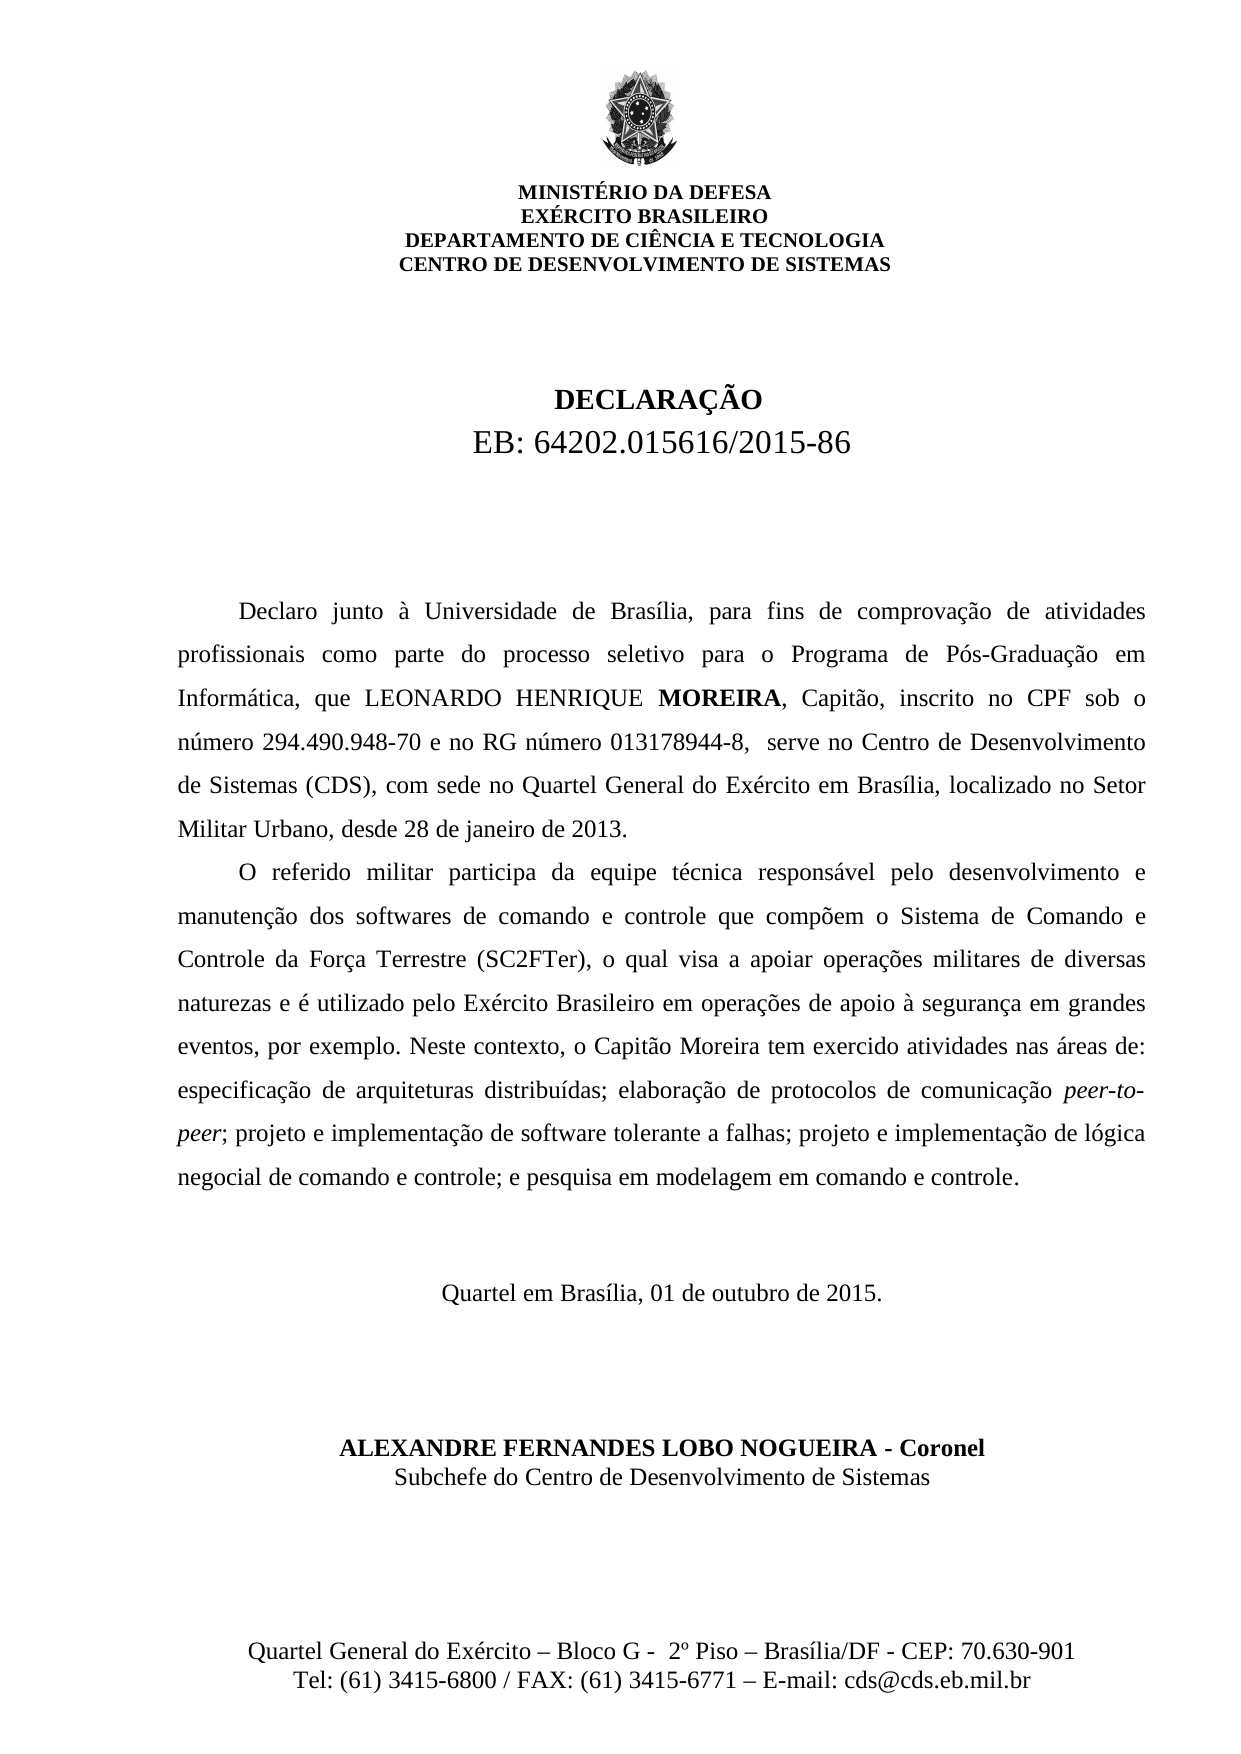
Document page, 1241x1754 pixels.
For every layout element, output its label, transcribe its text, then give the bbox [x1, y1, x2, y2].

text O referido militar participa da equipe técnica responsável pelo desenvolvimento e manutenção dos softwares de comando e controle que compõem o Sistema de Comando e Controle da Força Terrestre (SC2FTer), o qual visa a apoiar operações militares de diversas naturezas e é utilizado pelo Exército Brasileiro em operações de apoio à segurança em grandes eventos, por exemplo. Neste contexto, o Capitão Moreira tem exercido atividades nas áreas de: especificação de arquiteturas distribuídas; elaboração de protocolos de comunicação peer-to-peer; projeto e implementação de software tolerante a falhas; projeto e implementação de lógica negocial de comando e controle; e pesquisa em modelagem em comando e controle. [177, 857, 1147, 1191]
text Quartel em Brasília, 01 de outubro de 2015. [177, 1278, 1147, 1307]
subtitle CENTRO DE DESENVOLVIMENTO DE SISTEMAS [177, 252, 1112, 276]
text ALEXANDRE FERNANDES LOBO NOGUEIRA - Coronel [177, 1432, 1147, 1461]
text EXÉRCITO BRASILEIRO [177, 204, 1112, 228]
text DEPARTAMENTO DE CIÊNCIA E TECNOLOGIA [177, 228, 1112, 252]
text Declaro junto à Universidade de Brasília, para fins de comprovação de atividades profissionais como parte do processo seletivo para o Programa de Pós-Graduação em Informática, que LEONARDO HENRIQUE MOREIRA, Capitão, inscrito no CPF sob o número 294.490.948-70 e no RG número 013178944-8, serve no Centro de Desenvolvimento de Sistemas (CDS), com sede no Quartel General do Exército em Brasília, localizado no Setor Militar Urbano, desde 28 de janeiro de 2013. [177, 596, 1147, 843]
text Quartel General do Exército – Bloco G - 2º Piso – Brasília/DF - CEP: 70.630-901 [177, 1636, 1147, 1665]
text Tel: (61) 3415-6800 / FAX: (61) 3415-6771 – E-mail: cds@cds.eb.mil.br [177, 1665, 1147, 1694]
text EB: 64202.015616/2015-86 [177, 422, 1147, 461]
subtitle DECLARAÇÃO [177, 383, 1147, 416]
text MINISTÉRIO DA DEFESA [177, 180, 1112, 204]
text Subchefe do Centro de Desenvolvimento de Sistemas [177, 1461, 1147, 1491]
